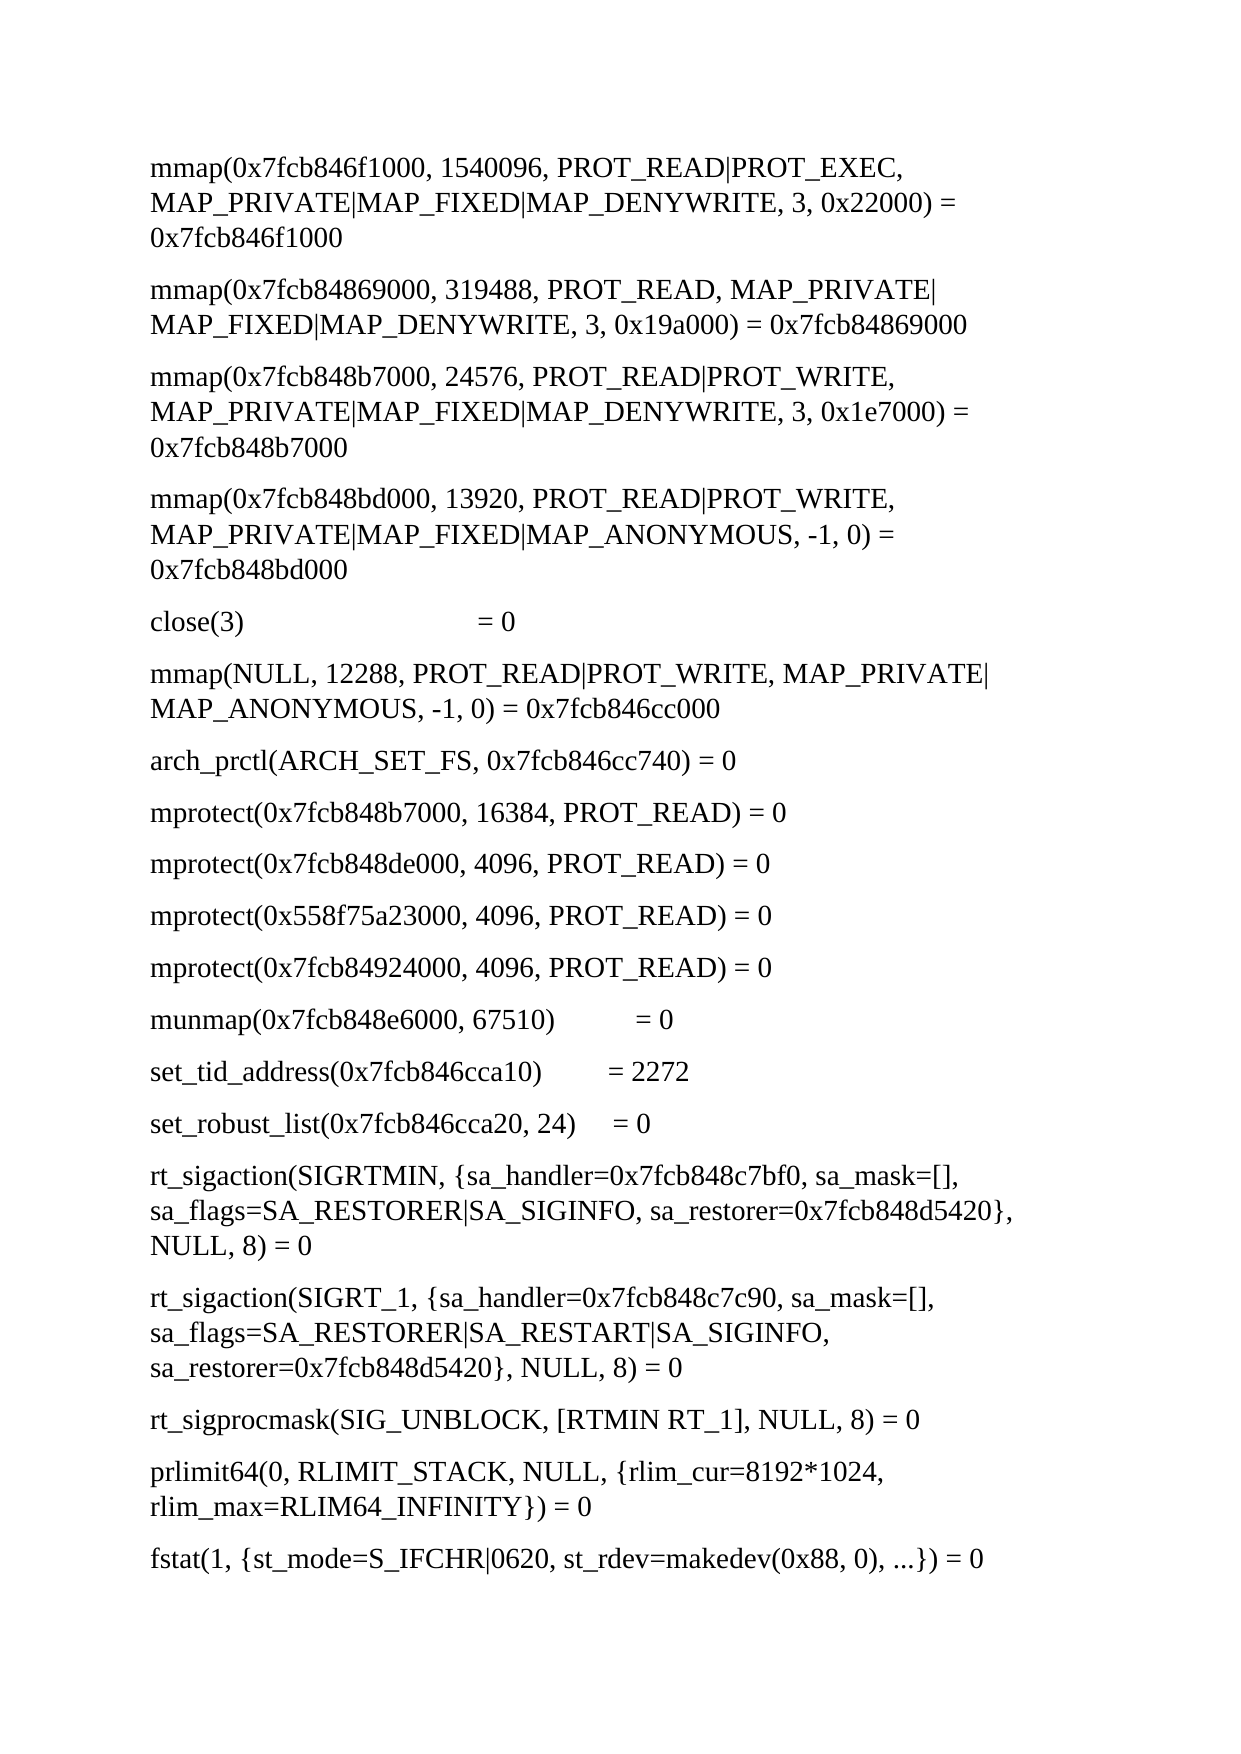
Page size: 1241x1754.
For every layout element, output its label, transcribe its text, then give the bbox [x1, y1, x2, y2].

text mprotect(0x7fcb848b7000, 16384, PROT_READ) = 0 [150, 795, 1090, 828]
text mmap(0x7fcb848b7000, 24576, PROT_READ|PROT_WRITE, MAP_PRIVATE|MAP_FIXED|MAP_DENYWRITE, 3, 0x1e7000) = 0x7fcb848b7000 [150, 359, 1090, 463]
text set_tid_address(0x7fcb846cca10) = 2272 [150, 1054, 1090, 1088]
text set_robust_list(0x7fcb846cca20, 24) = 0 [150, 1106, 1090, 1139]
text mmap(0x7fcb848bd000, 13920, PROT_READ|PROT_WRITE, MAP_PRIVATE|MAP_FIXED|MAP_ANONYMOUS, -1, 0) = 0x7fcb848bd000 [150, 482, 1090, 586]
text mprotect(0x558f75a23000, 4096, PROT_READ) = 0 [150, 898, 1090, 932]
text munmap(0x7fcb848e6000, 67510) = 0 [150, 1002, 1090, 1036]
text prlimit64(0, RLIMIT_STACK, NULL, {rlim_cur=8192*1024, rlim_max=RLIM64_INFINITY}) = 0 [150, 1454, 1090, 1523]
text close(3) = 0 [150, 604, 1090, 637]
text rt_sigaction(SIGRT_1, {sa_handler=0x7fcb848c7c90, sa_mask=[], sa_flags=SA_RESTORER|SA_RESTART|SA_SIGINFO, sa_restorer=0x7fcb848d5420}, NULL, 8) = 0 [150, 1280, 1090, 1384]
text rt_sigaction(SIGRTMIN, {sa_handler=0x7fcb848c7bf0, sa_mask=[], sa_flags=SA_RESTORER|SA_SIGINFO, sa_restorer=0x7fcb848d5420}, NULL, 8) = 0 [150, 1158, 1090, 1262]
text mmap(0x7fcb846f1000, 1540096, PROT_READ|PROT_EXEC, MAP_PRIVATE|MAP_FIXED|MAP_DENYWRITE, 3, 0x22000) = 0x7fcb846f1000 [150, 150, 1090, 254]
text fstat(1, {st_mode=S_IFCHR|0620, st_rdev=makedev(0x88, 0), ...}) = 0 [150, 1541, 1090, 1575]
text rt_sigprocmask(SIG_UNBLOCK, [RTMIN RT_1], NULL, 8) = 0 [150, 1402, 1090, 1436]
text mmap(0x7fcb84869000, 319488, PROT_READ, MAP_PRIVATE|MAP_FIXED|MAP_DENYWRITE, 3, 0x19a000) = 0x7fcb84869000 [150, 272, 1090, 341]
text arch_prctl(ARCH_SET_FS, 0x7fcb846cc740) = 0 [150, 743, 1090, 776]
text mprotect(0x7fcb84924000, 4096, PROT_READ) = 0 [150, 950, 1090, 984]
text mmap(NULL, 12288, PROT_READ|PROT_WRITE, MAP_PRIVATE|MAP_ANONYMOUS, -1, 0) = 0x7fcb846cc000 [150, 656, 1090, 724]
text mprotect(0x7fcb848de000, 4096, PROT_READ) = 0 [150, 847, 1090, 880]
